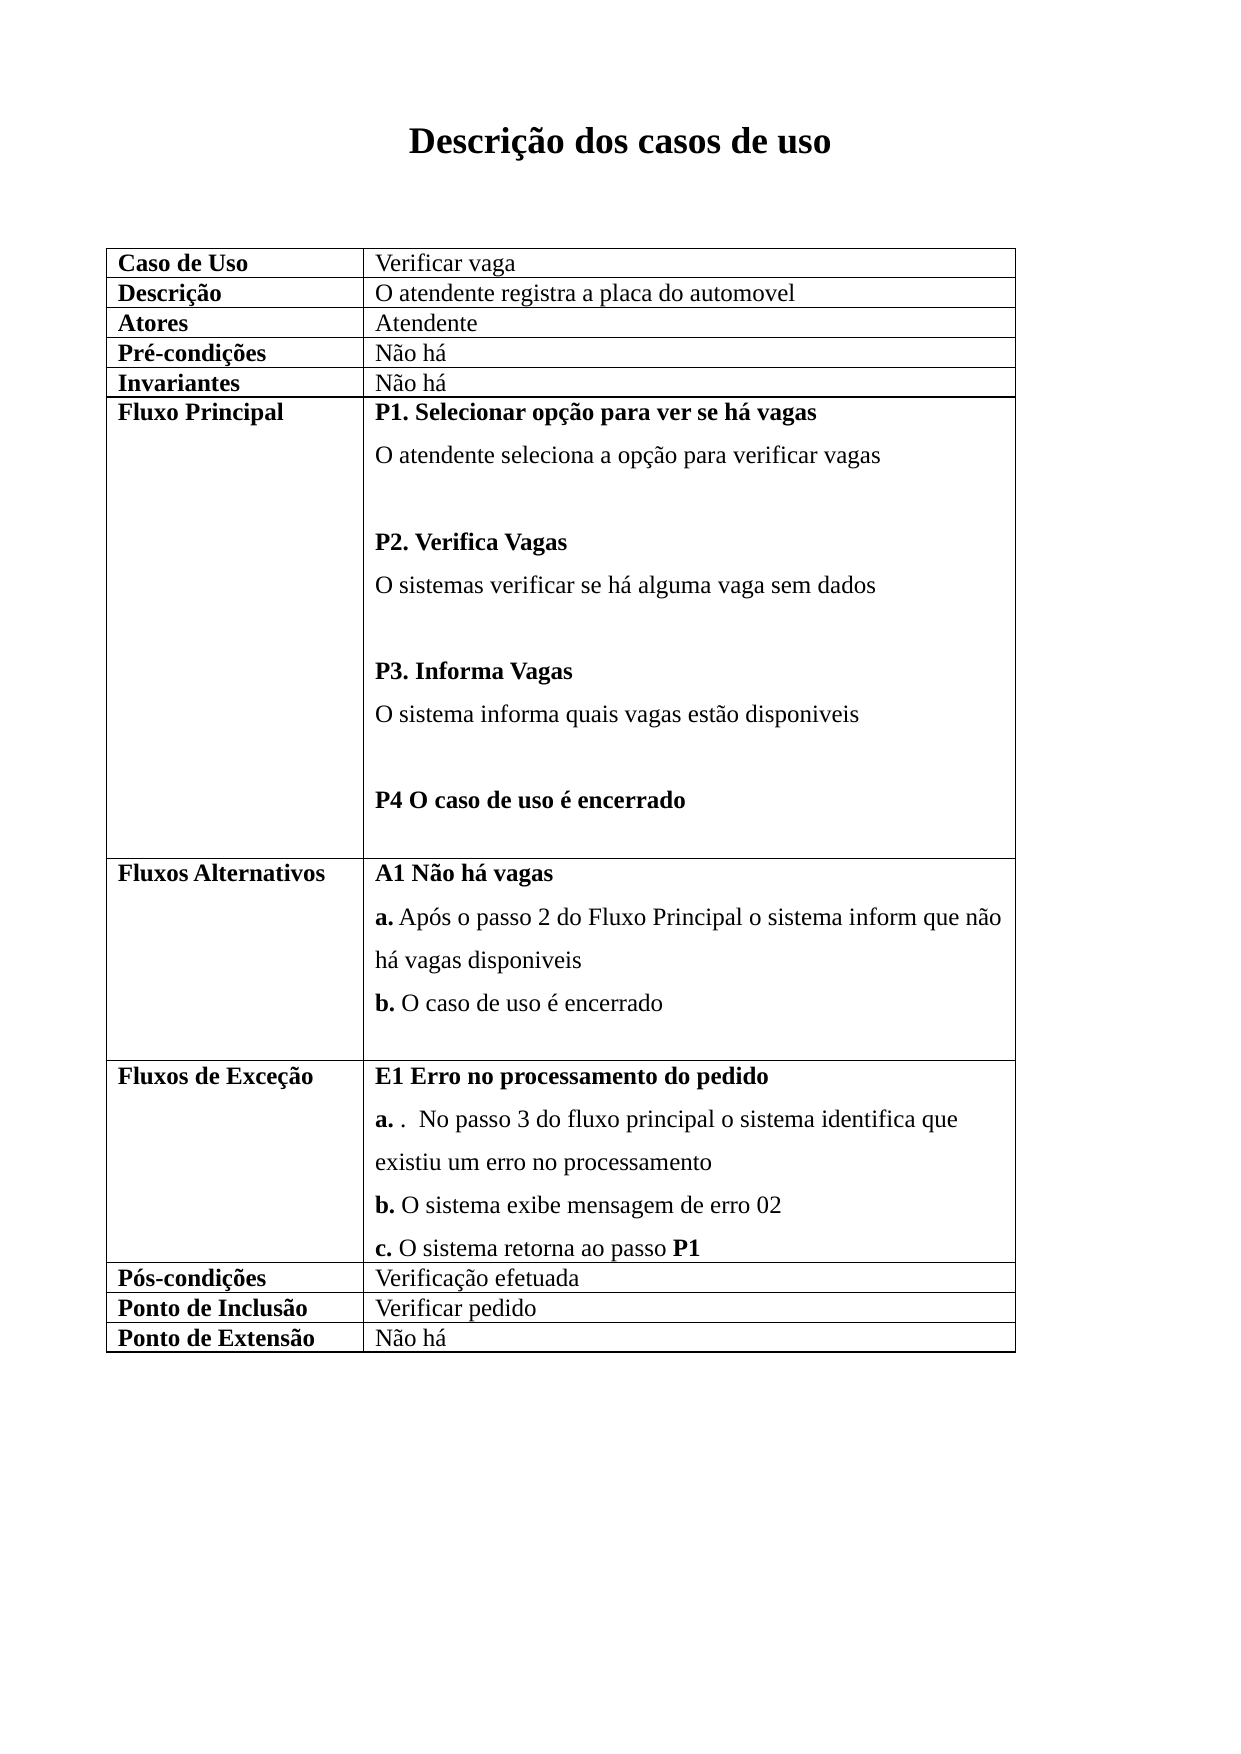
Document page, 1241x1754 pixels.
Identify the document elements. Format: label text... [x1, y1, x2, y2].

table_cell Descrição [107, 278, 363, 307]
table_cell Invariantes [107, 368, 363, 396]
table_cell O atendente registra a placa do automovel [364, 278, 1015, 307]
table_cell P1. Selecionar opção para ver se há vagas O atendente seleciona a opção para verificar vagas P2. Verifica Vagas O sistemas verificar se há alguma vaga sem dados P3. Informa Vagas O sistema informa quais vagas estão disponiveis P4 O caso de uso é encerrado [364, 398, 1015, 857]
table_cell Fluxos de Exceção [107, 1061, 363, 1262]
table_cell Não há [364, 1323, 1015, 1351]
table_header Verificar vaga [364, 249, 1015, 277]
table_cell Não há [364, 338, 1015, 367]
table_header Caso de Uso [107, 249, 363, 277]
text Descrição dos casos de uso [118, 118, 1122, 161]
table_cell Verificação efetuada [364, 1263, 1015, 1292]
table_cell Fluxos Alternativos [107, 859, 363, 1060]
table_cell A1 Não há vagas a. Após o passo 2 do Fluxo Principal o sistema inform que não há vagas disponiveis b. O caso de uso é encerrado [364, 859, 1015, 1060]
table_cell Pós-condições [107, 1263, 363, 1292]
table_cell Ponto de Extensão [107, 1323, 363, 1351]
table_cell Atendente [364, 308, 1015, 337]
table_cell Fluxo Principal [107, 398, 363, 857]
table_cell Ponto de Inclusão [107, 1293, 363, 1322]
table_cell Verificar pedido [364, 1293, 1015, 1322]
table_cell Não há [364, 368, 1015, 396]
table_cell E1 Erro no processamento do pedido a. . No passo 3 do fluxo principal o sistema identifica que existiu um erro no processamento b. O sistema exibe mensagem de erro 02 c. O sistema retorna ao passo P1 [364, 1061, 1015, 1262]
table_cell Atores [107, 308, 363, 337]
table_cell Pré-condições [107, 338, 363, 367]
